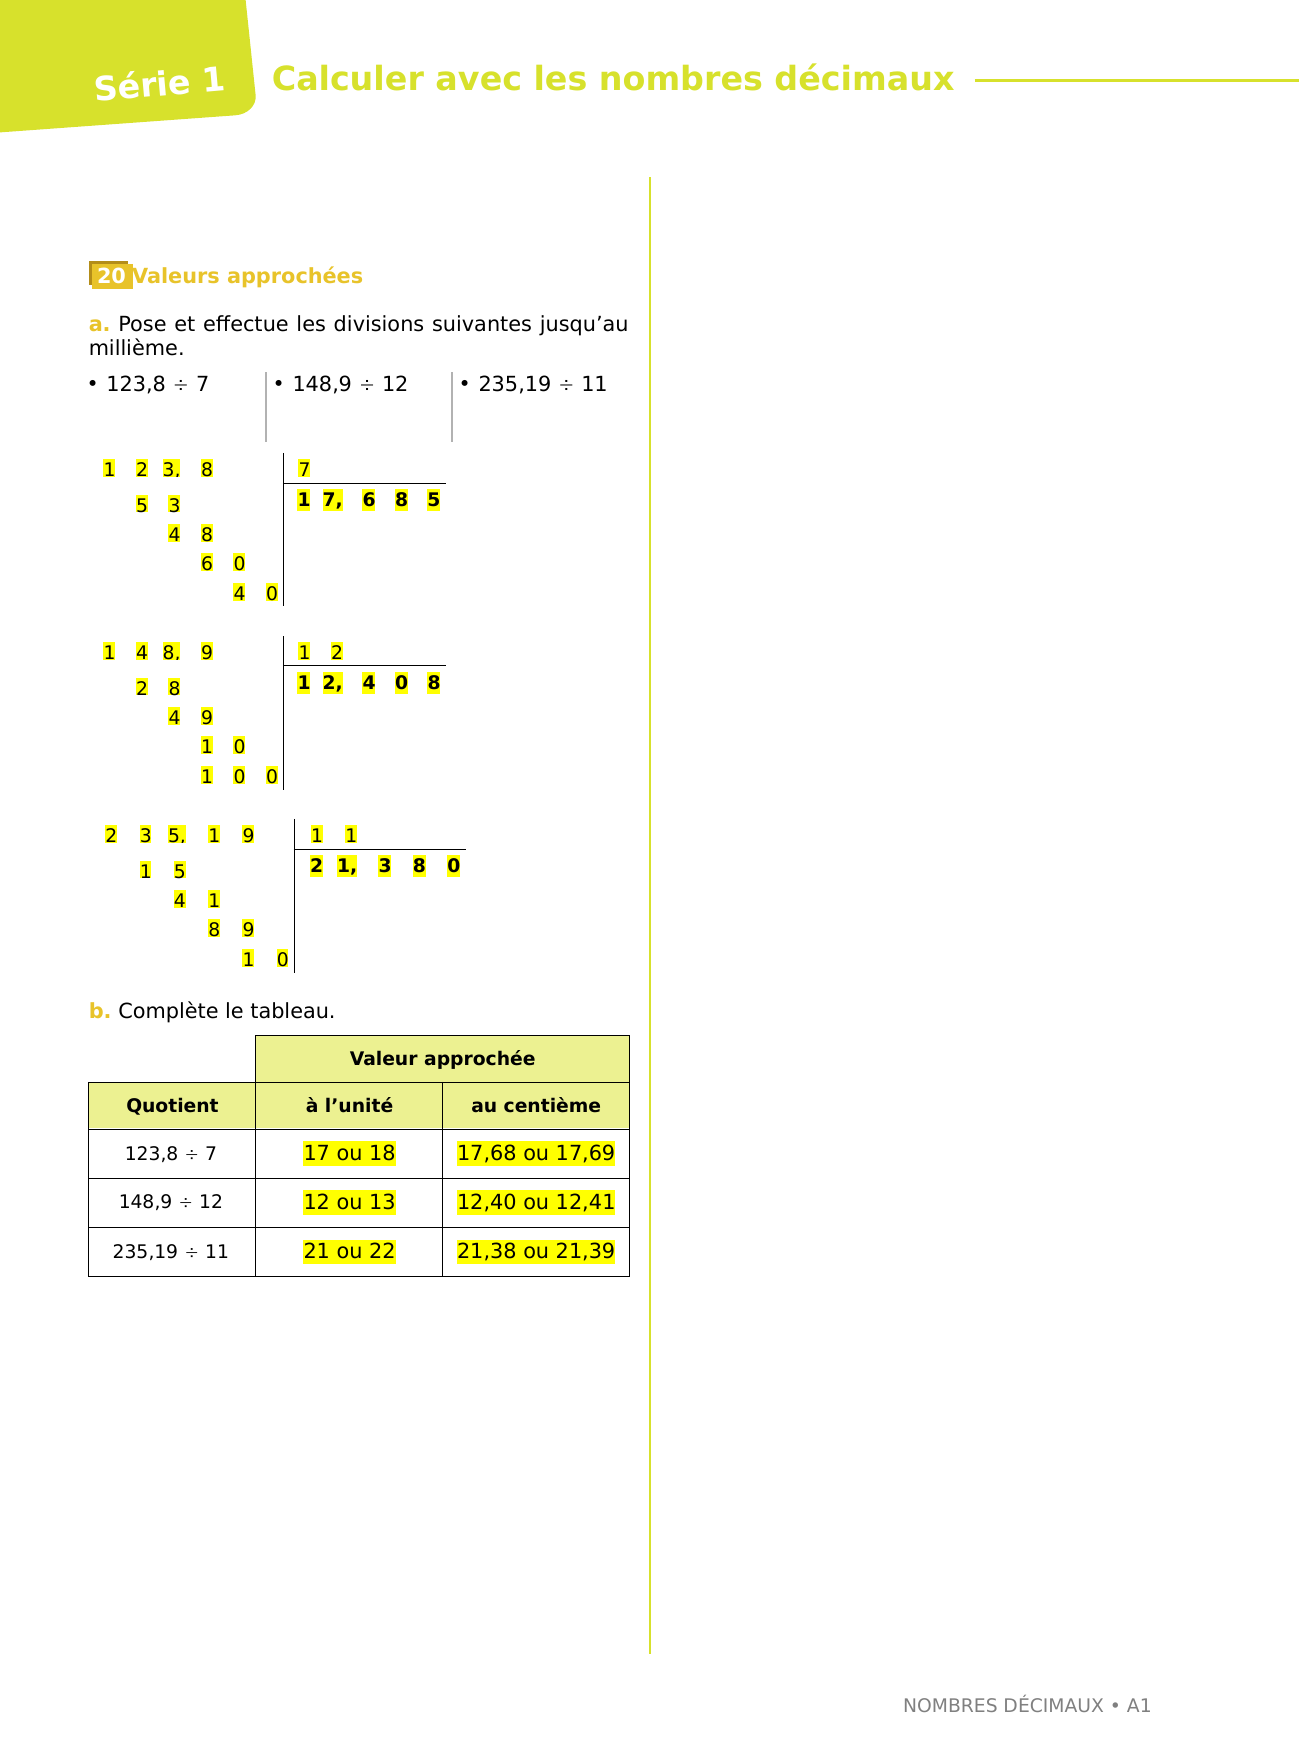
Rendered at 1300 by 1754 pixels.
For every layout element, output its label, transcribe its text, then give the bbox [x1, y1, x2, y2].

table_cell [154, 731, 186, 760]
table_cell [123, 914, 157, 943]
table_header 1 [284, 636, 316, 665]
table_cell 8 [186, 518, 218, 547]
table_cell [260, 884, 294, 913]
table_cell [413, 548, 446, 577]
table_cell [89, 914, 123, 943]
table_cell 123,8  7 [89, 1130, 255, 1177]
table_cell [413, 731, 446, 760]
table_cell [431, 914, 466, 943]
table_cell [397, 943, 431, 972]
table_cell [154, 577, 186, 606]
list 148,9  12 [274, 372, 443, 397]
table_cell [219, 518, 251, 547]
table_cell 1, [329, 850, 363, 884]
table_cell [89, 701, 121, 731]
table_cell 7, [316, 484, 348, 518]
table_cell [123, 943, 157, 972]
table_cell 0 [251, 577, 283, 606]
table_cell 1 [123, 849, 157, 884]
table_cell [363, 943, 397, 972]
table_header [316, 453, 348, 482]
table_cell [284, 518, 316, 547]
table_cell [121, 701, 153, 731]
table_header 3 [123, 819, 157, 848]
table_cell [316, 577, 348, 606]
table_header Valeur approchée [256, 1036, 629, 1082]
table_header 8 [186, 453, 218, 482]
table_cell 1 [186, 760, 218, 789]
table_cell [284, 701, 316, 731]
table_cell [381, 731, 413, 760]
table_cell 1 [191, 884, 226, 913]
table_cell [329, 914, 363, 943]
table_cell [381, 518, 413, 547]
table_cell 9 [226, 914, 260, 943]
table_cell [154, 760, 186, 789]
table_cell [89, 943, 123, 972]
table_cell [121, 760, 153, 789]
table_cell 1 [186, 731, 218, 760]
table_cell 4 [219, 577, 251, 606]
table_cell 0 [219, 731, 251, 760]
table_header 2 [121, 453, 153, 482]
table_cell 12,40 ou 12,41 [443, 1179, 629, 1227]
table_cell 21 ou 22 [256, 1228, 442, 1276]
table_cell [89, 760, 121, 789]
table_cell [251, 665, 283, 701]
table_cell [260, 914, 294, 943]
table_cell [348, 701, 381, 731]
table_cell [316, 731, 348, 760]
table_header 2 [316, 636, 348, 665]
table_cell 8 [381, 484, 413, 518]
table_cell [251, 731, 283, 760]
table_cell 8 [397, 850, 431, 884]
table_cell [219, 665, 251, 701]
table_cell [284, 760, 316, 789]
table_cell 2, [316, 666, 348, 701]
table_cell 1 [284, 484, 316, 518]
table_cell [348, 760, 381, 789]
table_header 9 [186, 636, 218, 665]
table_cell [397, 884, 431, 913]
table_cell [284, 577, 316, 606]
table_cell [157, 943, 191, 972]
table_cell 1 [284, 666, 316, 701]
table_cell 21,38 ou 21,39 [443, 1228, 629, 1276]
table_cell 8 [413, 666, 446, 701]
table_cell [121, 731, 153, 760]
table_cell 3 [363, 850, 397, 884]
table_cell [89, 665, 121, 701]
table_cell [121, 548, 153, 577]
table_cell [413, 760, 446, 789]
table_cell [413, 518, 446, 547]
table_cell [348, 577, 381, 606]
table_cell Quotient [89, 1083, 255, 1128]
table_cell [89, 483, 121, 518]
table_cell 3 [154, 483, 186, 518]
table_cell 9 [186, 701, 218, 731]
table_cell [381, 760, 413, 789]
table_cell [89, 577, 121, 606]
table_cell [348, 548, 381, 577]
table_header 8, [154, 636, 186, 665]
table_header [219, 636, 251, 665]
table_cell 6 [348, 484, 381, 518]
table_cell [329, 884, 363, 913]
table_header [348, 453, 381, 482]
table_cell 0 [219, 548, 251, 577]
table_cell [329, 943, 363, 972]
table_cell [316, 518, 348, 547]
table_cell 4 [157, 884, 191, 913]
table_cell 4 [348, 666, 381, 701]
table_cell 5 [157, 849, 191, 884]
table_cell [397, 914, 431, 943]
table_cell [89, 548, 121, 577]
table_header 1 [295, 819, 328, 848]
table_cell [191, 943, 226, 972]
table_cell [89, 884, 123, 913]
table_cell [363, 884, 397, 913]
table_cell 2 [295, 850, 328, 884]
table_cell [154, 548, 186, 577]
table_cell [381, 548, 413, 577]
table_cell [284, 731, 316, 760]
table_header 5, [157, 819, 191, 848]
table_header [413, 636, 446, 665]
table_header 9 [226, 819, 260, 848]
table_cell [121, 577, 153, 606]
table_cell 17,68 ou 17,69 [443, 1130, 629, 1177]
table_cell [251, 548, 283, 577]
table_header 2 [89, 819, 123, 848]
table_cell [413, 701, 446, 731]
table_cell [186, 483, 218, 518]
table_cell [123, 884, 157, 913]
table_cell [251, 701, 283, 731]
table_cell [251, 518, 283, 547]
table_header 1 [89, 636, 121, 665]
table_cell 0 [251, 760, 283, 789]
table_header 1 [191, 819, 226, 848]
table_cell 5 [413, 484, 446, 518]
table_cell [226, 849, 260, 884]
table_header [397, 819, 431, 848]
table_cell [284, 548, 316, 577]
list Pose et effectue les divisions suivantes jusqu’au millième. [88, 312, 629, 361]
table_cell [363, 914, 397, 943]
table_header [381, 636, 413, 665]
table_cell 8 [191, 914, 226, 943]
table_header 3, [154, 453, 186, 482]
table_header [348, 636, 381, 665]
table_cell [381, 577, 413, 606]
table_cell à l’unité [256, 1083, 442, 1128]
table_cell [260, 849, 294, 884]
table_cell [186, 665, 218, 701]
table_cell [295, 914, 328, 943]
table_cell [186, 577, 218, 606]
list 123,8  7 [88, 372, 257, 397]
table_cell [157, 914, 191, 943]
table_cell [121, 518, 153, 547]
table_cell [431, 943, 466, 972]
table_cell [348, 731, 381, 760]
table_cell 0 [381, 666, 413, 701]
table_cell 1 [226, 943, 260, 972]
table_cell 0 [431, 850, 466, 884]
table_header [89, 1035, 255, 1082]
list Complète le tableau. [88, 999, 629, 1023]
table_cell [219, 483, 251, 518]
table_header [219, 453, 251, 482]
table_header 1 [329, 819, 363, 848]
table_header [260, 819, 294, 848]
table_cell au centième [443, 1083, 629, 1128]
table_cell 0 [260, 943, 294, 972]
table_header [381, 453, 413, 482]
table_cell [295, 884, 328, 913]
table_cell [251, 483, 283, 518]
table_cell 4 [154, 518, 186, 547]
table_cell [413, 577, 446, 606]
table_cell [316, 760, 348, 789]
table_cell [348, 518, 381, 547]
table_cell [226, 884, 260, 913]
table_cell [431, 884, 466, 913]
table_header [431, 819, 466, 848]
table_cell [89, 731, 121, 760]
table_cell 148,9  12 [89, 1179, 255, 1227]
table_header [363, 819, 397, 848]
table_cell [381, 701, 413, 731]
table_cell 6 [186, 548, 218, 577]
table_header 7 [284, 453, 316, 482]
table_cell [316, 701, 348, 731]
table_cell 5 [121, 483, 153, 518]
table_header [251, 636, 283, 665]
list 235,19  11 [461, 372, 629, 397]
table_cell 0 [219, 760, 251, 789]
table_cell [295, 943, 328, 972]
table_cell 12 ou 13 [256, 1179, 442, 1227]
table_cell [316, 548, 348, 577]
subtitle Valeurs approchées [128, 261, 629, 288]
table_cell [191, 849, 226, 884]
table_header 4 [121, 636, 153, 665]
table_cell 4 [154, 701, 186, 731]
table_header [413, 453, 446, 482]
table_cell 8 [154, 665, 186, 701]
table_cell 235,19  11 [89, 1228, 255, 1276]
table_cell 17 ou 18 [256, 1130, 442, 1177]
table_header 1 [89, 453, 121, 482]
table_cell [89, 518, 121, 547]
table_cell [219, 701, 251, 731]
table_cell 2 [121, 665, 153, 701]
table_cell [89, 849, 123, 884]
table_header [251, 453, 283, 482]
